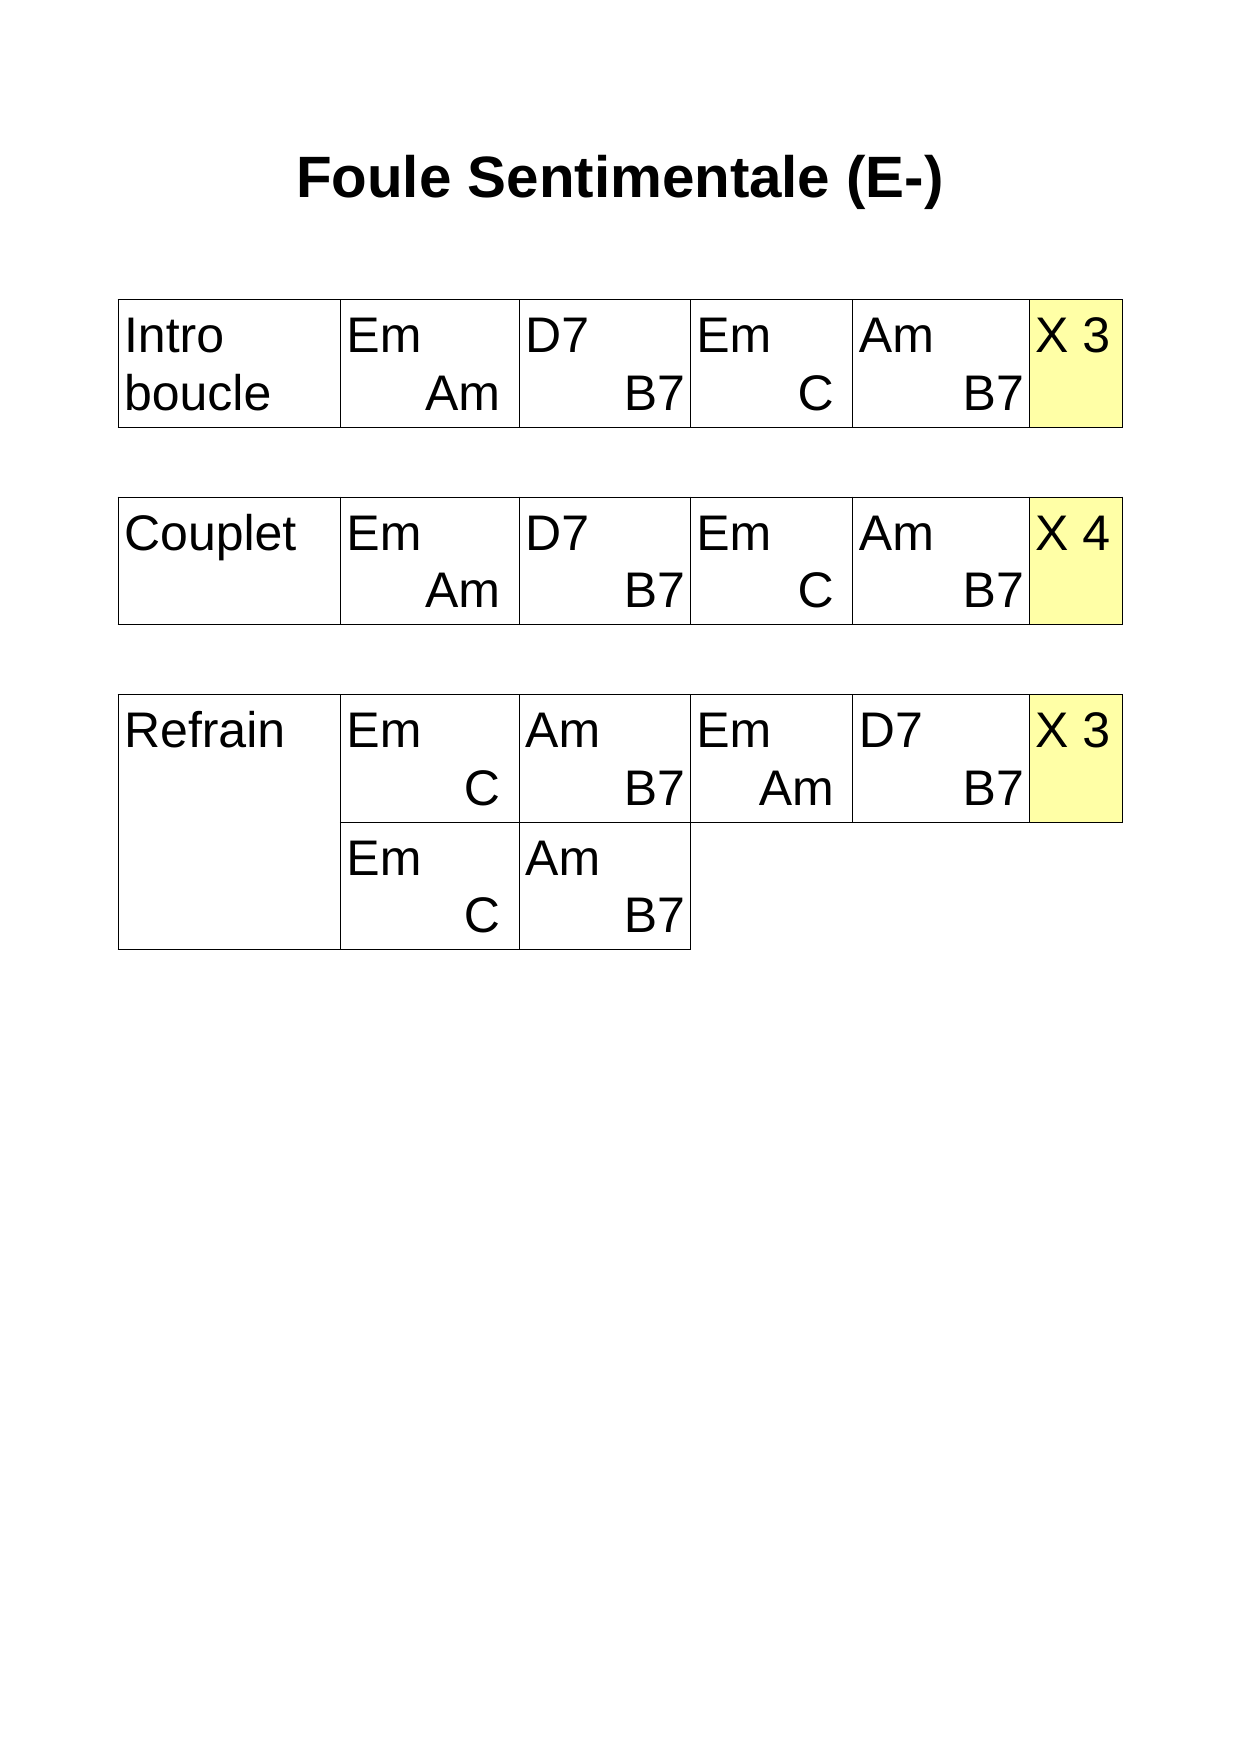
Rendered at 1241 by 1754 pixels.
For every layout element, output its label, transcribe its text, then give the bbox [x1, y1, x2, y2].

table_cell Em Am [691, 695, 852, 822]
table_cell [118, 428, 340, 497]
table_cell Em C [341, 695, 519, 822]
table_header X 3 [1030, 300, 1122, 427]
table_cell X 4 [1030, 498, 1122, 624]
table_header Am B7 [853, 300, 1029, 427]
table_header D7 B7 [520, 300, 690, 427]
table_cell D7 B7 [853, 695, 1029, 822]
table_cell [519, 428, 690, 497]
table_cell X 3 [1030, 695, 1122, 822]
table_cell [519, 625, 690, 694]
table_cell Em Am [341, 498, 519, 624]
table_cell [118, 625, 340, 694]
table_cell Em C [341, 823, 519, 949]
table_cell [691, 823, 853, 949]
table_header Em C [691, 300, 852, 427]
table_cell [690, 625, 853, 694]
table_cell Refrain [119, 695, 340, 822]
table_cell Am B7 [520, 695, 690, 822]
table_cell [1029, 625, 1122, 694]
table_cell [340, 428, 519, 497]
table_cell [853, 823, 1029, 949]
table_header Intro boucle [119, 300, 340, 427]
table_cell D7 B7 [520, 498, 690, 624]
table_cell [853, 625, 1029, 694]
title Foule Sentimentale (E-) [118, 143, 1122, 210]
table_header Em Am [341, 300, 519, 427]
table_cell Am B7 [520, 823, 690, 949]
table_cell [1029, 823, 1122, 949]
table_cell [690, 428, 853, 497]
table_cell [853, 428, 1029, 497]
table_cell Couplet [119, 498, 340, 624]
table_cell [1029, 428, 1122, 497]
table_cell [340, 625, 519, 694]
table_cell [119, 822, 340, 949]
table_cell Em C [691, 498, 852, 624]
table_cell Am B7 [853, 498, 1029, 624]
